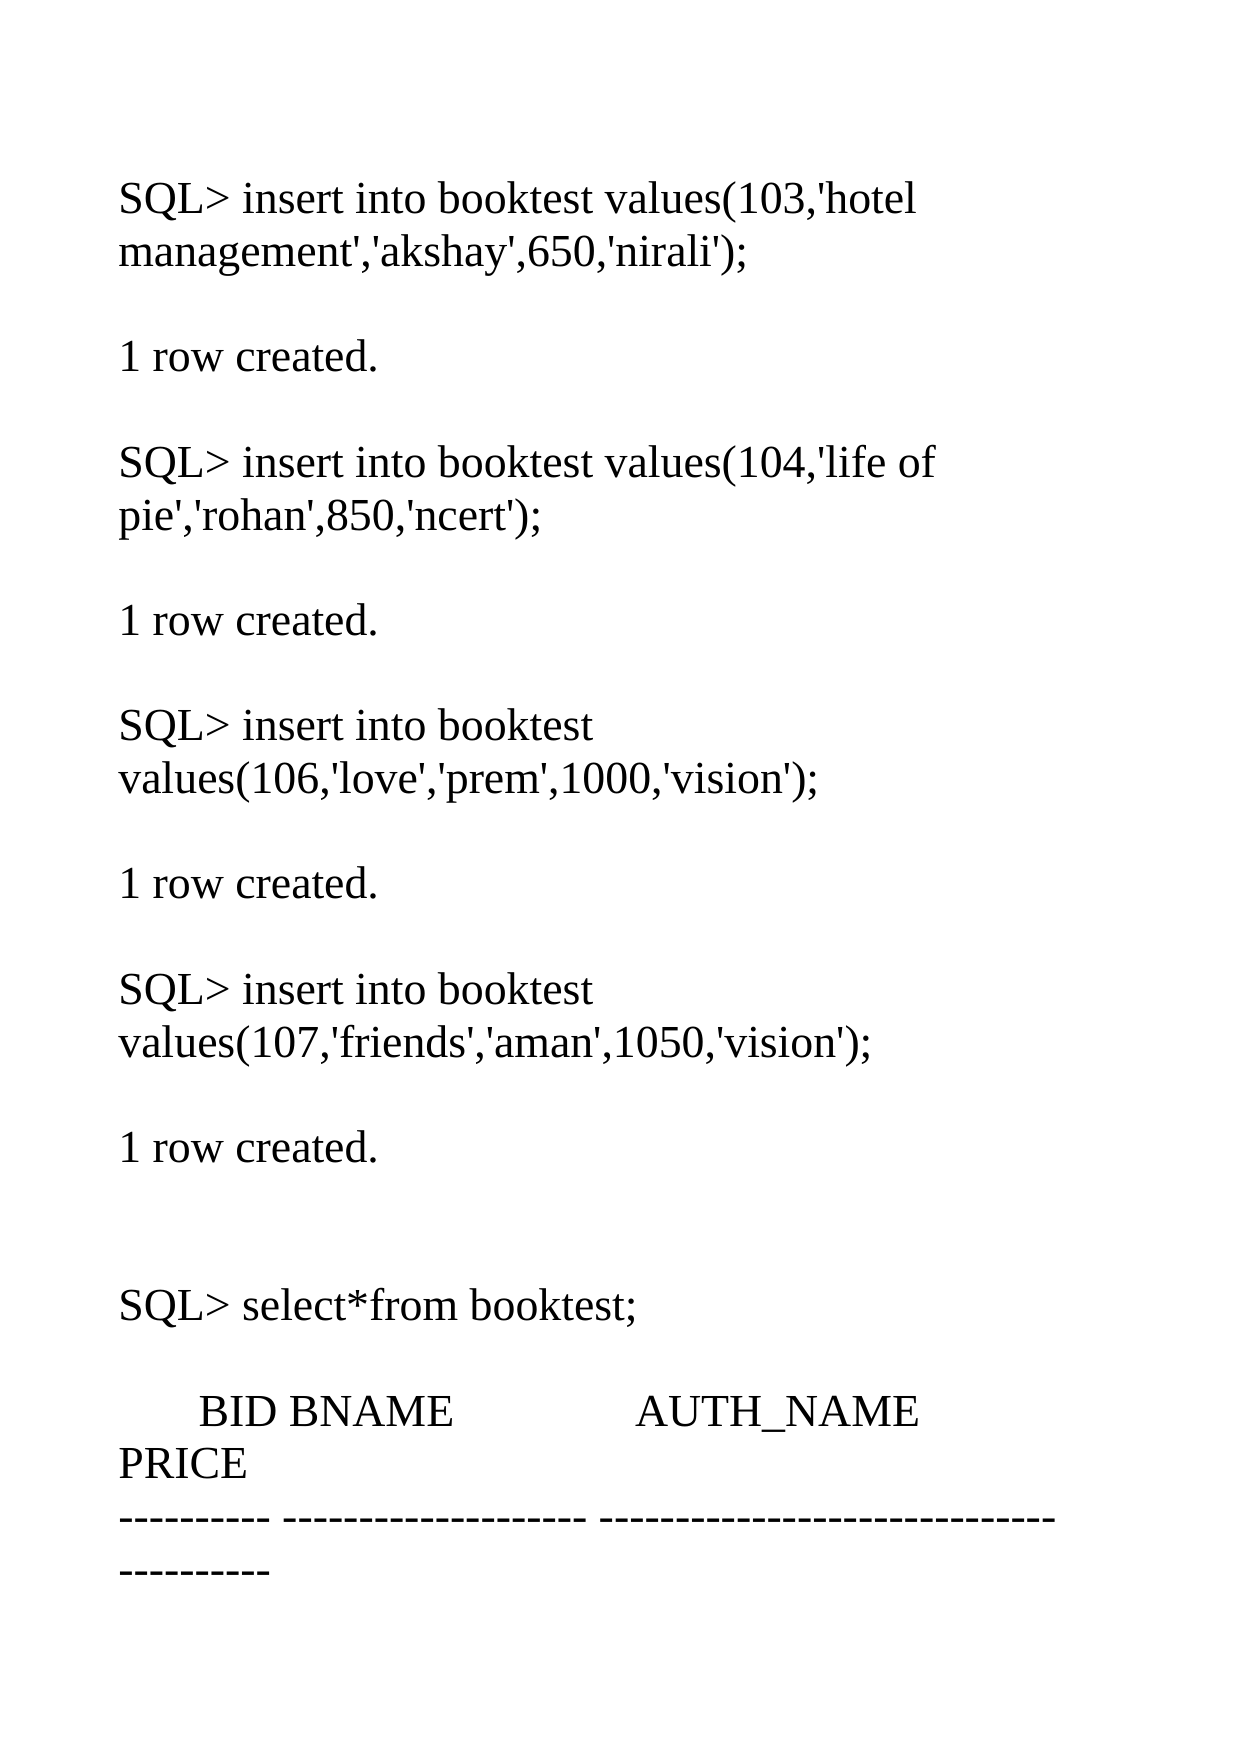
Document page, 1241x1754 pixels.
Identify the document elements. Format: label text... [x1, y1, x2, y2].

text SQL> insert into booktest values(107,'friends','aman',1050,'vision'); [118, 961, 1122, 1067]
text SQL> insert into booktest values(103,'hotel management','akshay',650,'nirali'); [118, 171, 1122, 276]
text 1 row created. [118, 329, 1122, 382]
text SQL> insert into booktest values(106,'love','prem',1000,'vision'); [118, 698, 1122, 803]
text BID BNAME AUTH_NAME PRICE [118, 1383, 1122, 1488]
text ---------- -------------------- ------------------------------ ---------- [118, 1488, 1122, 1594]
text 1 row created. [118, 1119, 1122, 1172]
text SQL> select*from booktest; [118, 1278, 1122, 1330]
text 1 row created. [118, 592, 1122, 645]
text 1 row created. [118, 856, 1122, 909]
text SQL> insert into booktest values(104,'life of pie','rohan',850,'ncert'); [118, 434, 1122, 540]
